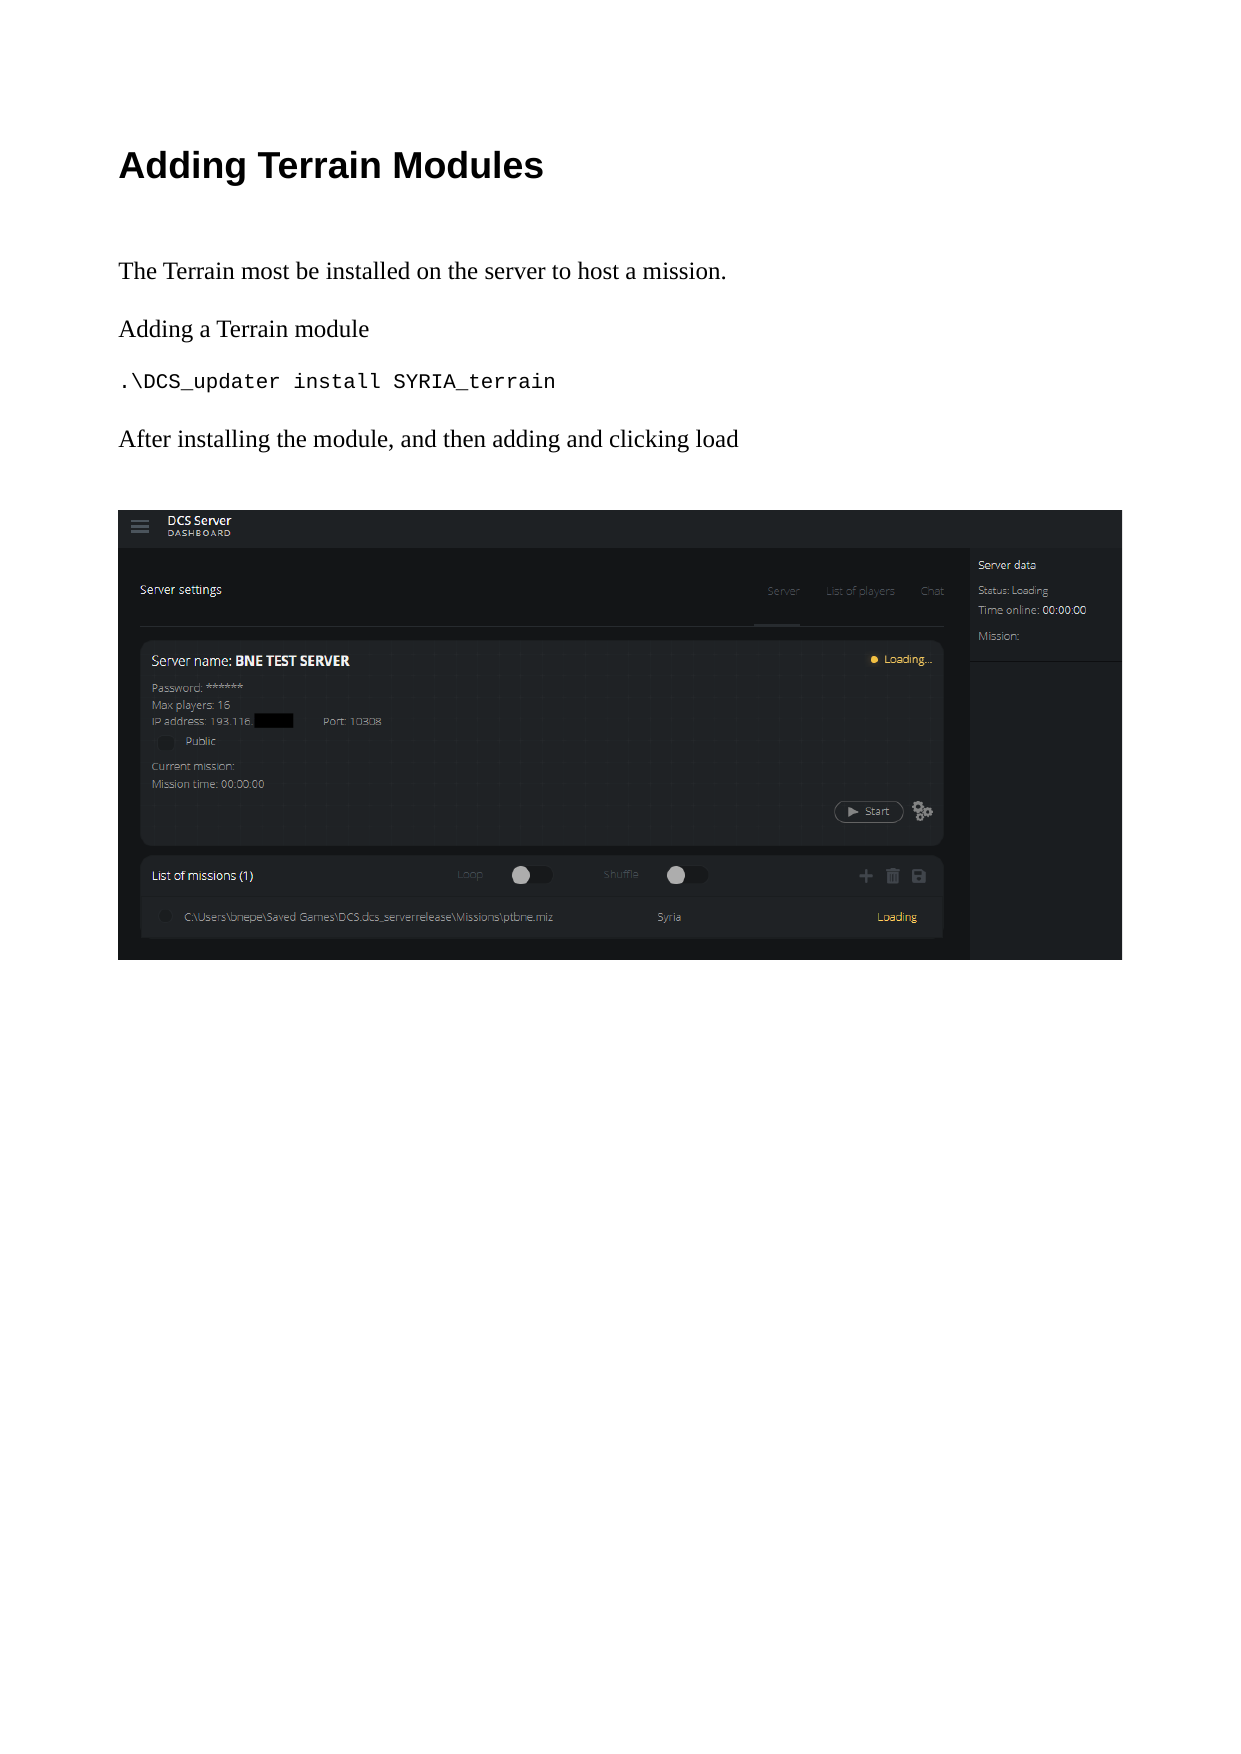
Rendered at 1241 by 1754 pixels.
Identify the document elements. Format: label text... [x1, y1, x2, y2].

subtitle Adding Terrain Modules [118, 143, 1122, 186]
text .\DCS_updater install SYRIA_terrain [118, 371, 1122, 395]
text Adding a Terrain module [118, 314, 1122, 342]
text The Terrain most be installed on the server to host a mission. [118, 256, 1122, 285]
picture [118, 510, 1123, 960]
text After installing the module, and then adding and clicking load [118, 424, 1122, 452]
